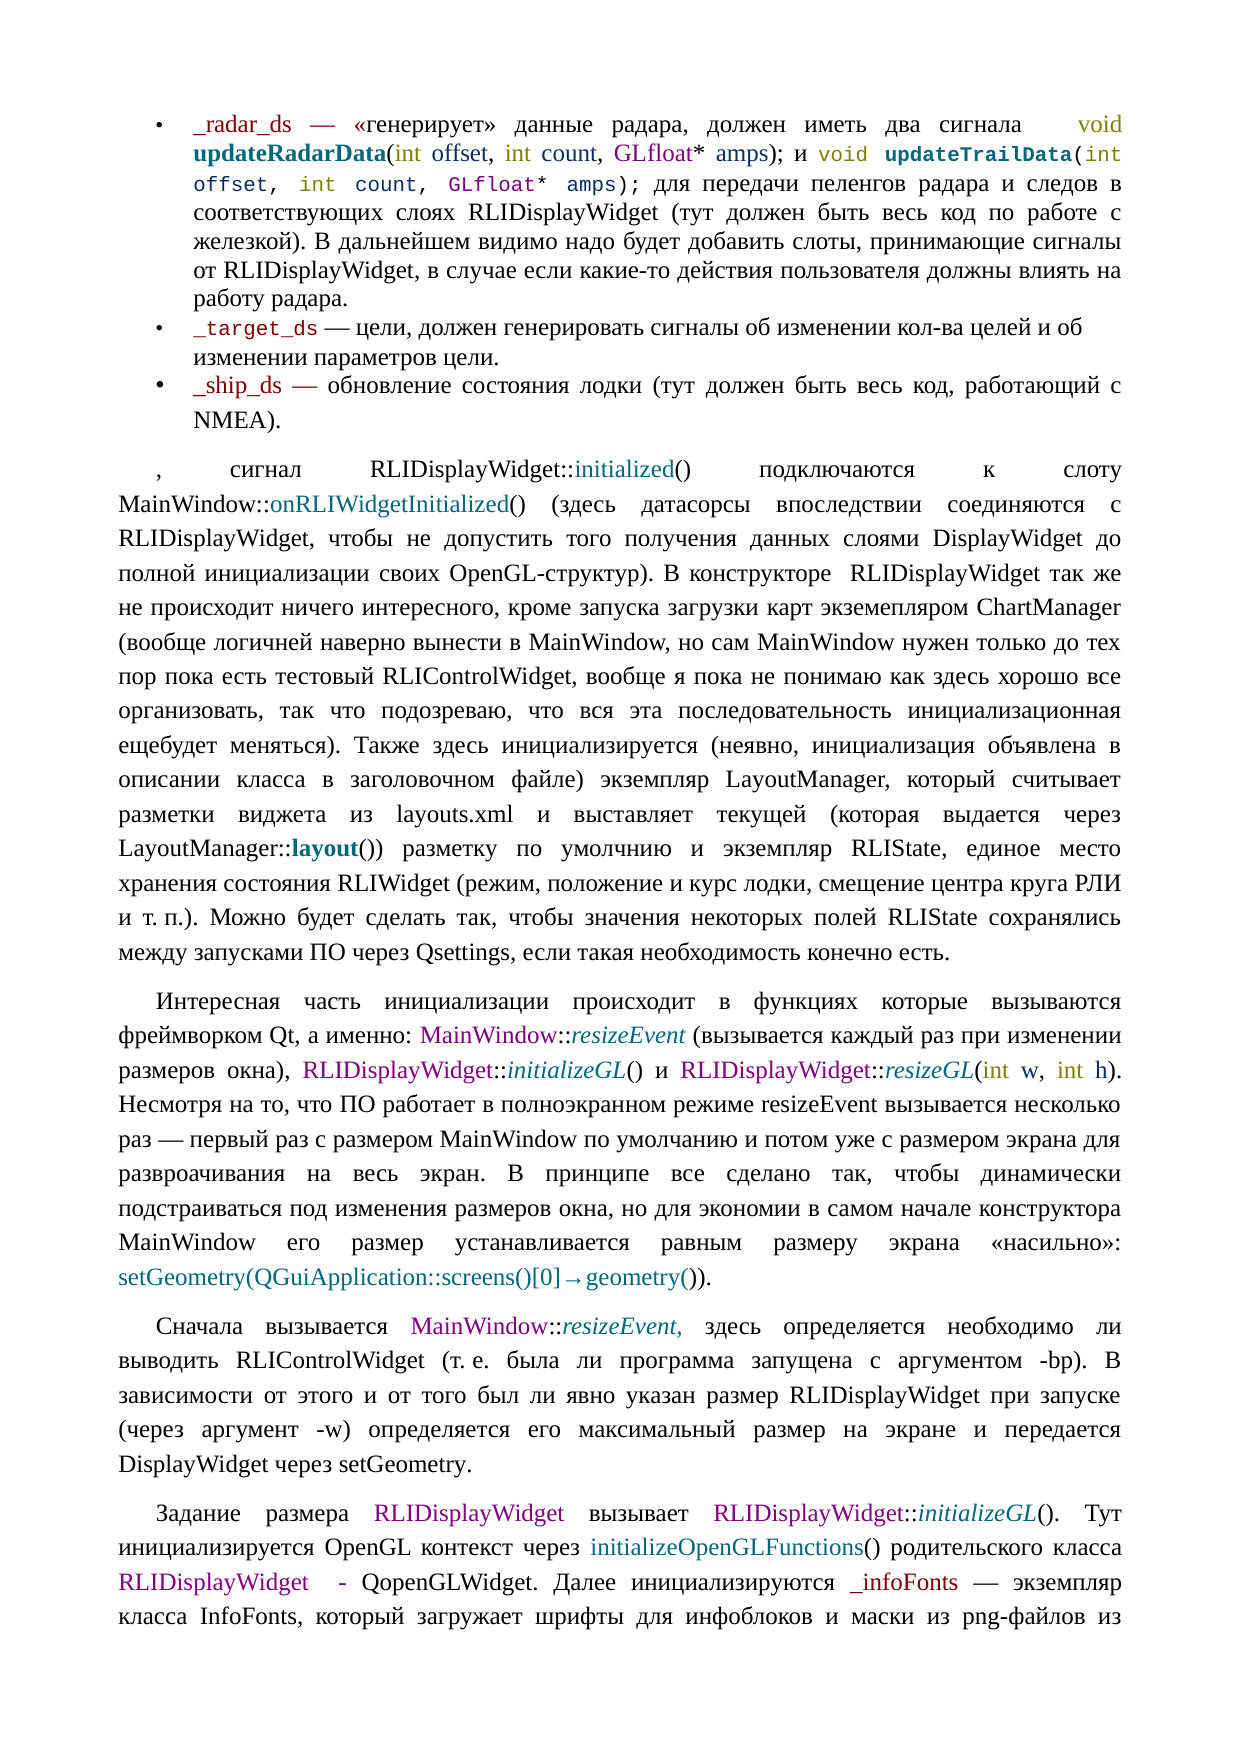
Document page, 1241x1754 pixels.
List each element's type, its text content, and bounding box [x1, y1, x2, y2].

text Задание размера RLIDisplayWidget вызывает RLIDisplayWidget::initializeGL(). Тут инициализируется OpenGL контекст через initializeOpenGLFunctions() родительского класса RLIDisplayWidget - QopenGLWidget. Далее инициализируются _infoFonts — экземпляр класса InfoFonts, который загружает шрифты для инфоблоков и маски из png-файлов из [118, 1498, 1122, 1630]
list _target_ds — цели, должен генерировать сигналы об изменении кол-ва целей и об изменении параметров цели. [156, 312, 1122, 371]
list _radar_ds — «генерирует» данные радара, должен иметь два сигнала void updateRadarData(int offset, int count, GLfloat* amps); и void updateTrailData(int offset, int count, GLfloat* amps); для передачи пеленгов радара и следов в соответствующих слоях RLIDisplayWidget (тут должен быть весь код по работе с железкой). В дальнейшем видимо надо будет добавить слоты, принимающие сигналы от RLIDisplayWidget, в случае если какие-то действия пользователя должны влиять на работу радара. [156, 109, 1122, 312]
text Сначала вызывается MainWindow::resizeEvent, здесь определяется необходимо ли выводить RLIControlWidget (т. е. была ли программа запущена с аргументом -bp). В зависимости от этого и от того был ли явно указан размер RLIDisplayWidget при запуске (через аргумент -w) определяется его максимальный размер на экране и передается DisplayWidget через setGeometry. [118, 1311, 1122, 1477]
list _ship_ds — обновление состояния лодки (тут должен быть весь код, работающий с NMEA). [156, 371, 1122, 434]
text , сигнал RLIDisplayWidget::initialized() подключаются к слоту MainWindow::onRLIWidgetInitialized() (здесь датасорсы впоследствии соединяются с RLIDisplayWidget, чтобы не допустить того получения данных слоями DisplayWidget до полной инициализации своих OpenGL-структур). В конструкторе RLIDisplayWidget так же не происходит ничего интересного, кроме запуска загрузки карт экземепляром ChartManager (вообще логичней наверно вынести в MainWindow, но сам MainWindow нужен только до тех пор пока есть тестовый RLIControlWidget, вообще я пока не понимаю как здесь хорошо все организовать, так что подозреваю, что вся эта последовательность инициализационная ещебудет меняться). Также здесь инициализируется (неявно, инициализация объявлена в описании класса в заголовочном файле) экземпляр LayoutManager, который считывает разметки виджета из layouts.xml и выставляет текущей (которая выдается через LayoutManager::layout()) разметку по умолчнию и экземпляр RLIState, единое место хранения состояния RLIWidget (режим, положение и курс лодки, смещение центра круга РЛИ и т. п.). Можно будет сделать так, чтобы значения некоторых полей RLIState сохранялись между запусками ПО через Qsettings, если такая необходимость конечно есть. [118, 454, 1122, 966]
text Интересная часть инициализации происходит в функциях которые вызываются фреймворком Qt, а именно: MainWindow::resizeEvent (вызывается каждый раз при изменении размеров окна), RLIDisplayWidget::initializeGL() и RLIDisplayWidget::resizeGL(int w, int h). Несмотря на то, что ПО работает в полноэкранном режиме resizeEvent вызывается несколько раз — первый раз с размером MainWindow по умолчанию и потом уже с размером экрана для развроачивания на весь экран. В принципе все сделано так, чтобы динамически подстраиваться под изменения размеров окна, но для экономии в самом начале конструктора MainWindow его размер устанавливается равным размеру экрана «насильно»: setGeometry(QGuiApplication::screens()[0]→geometry()). [118, 986, 1122, 1291]
